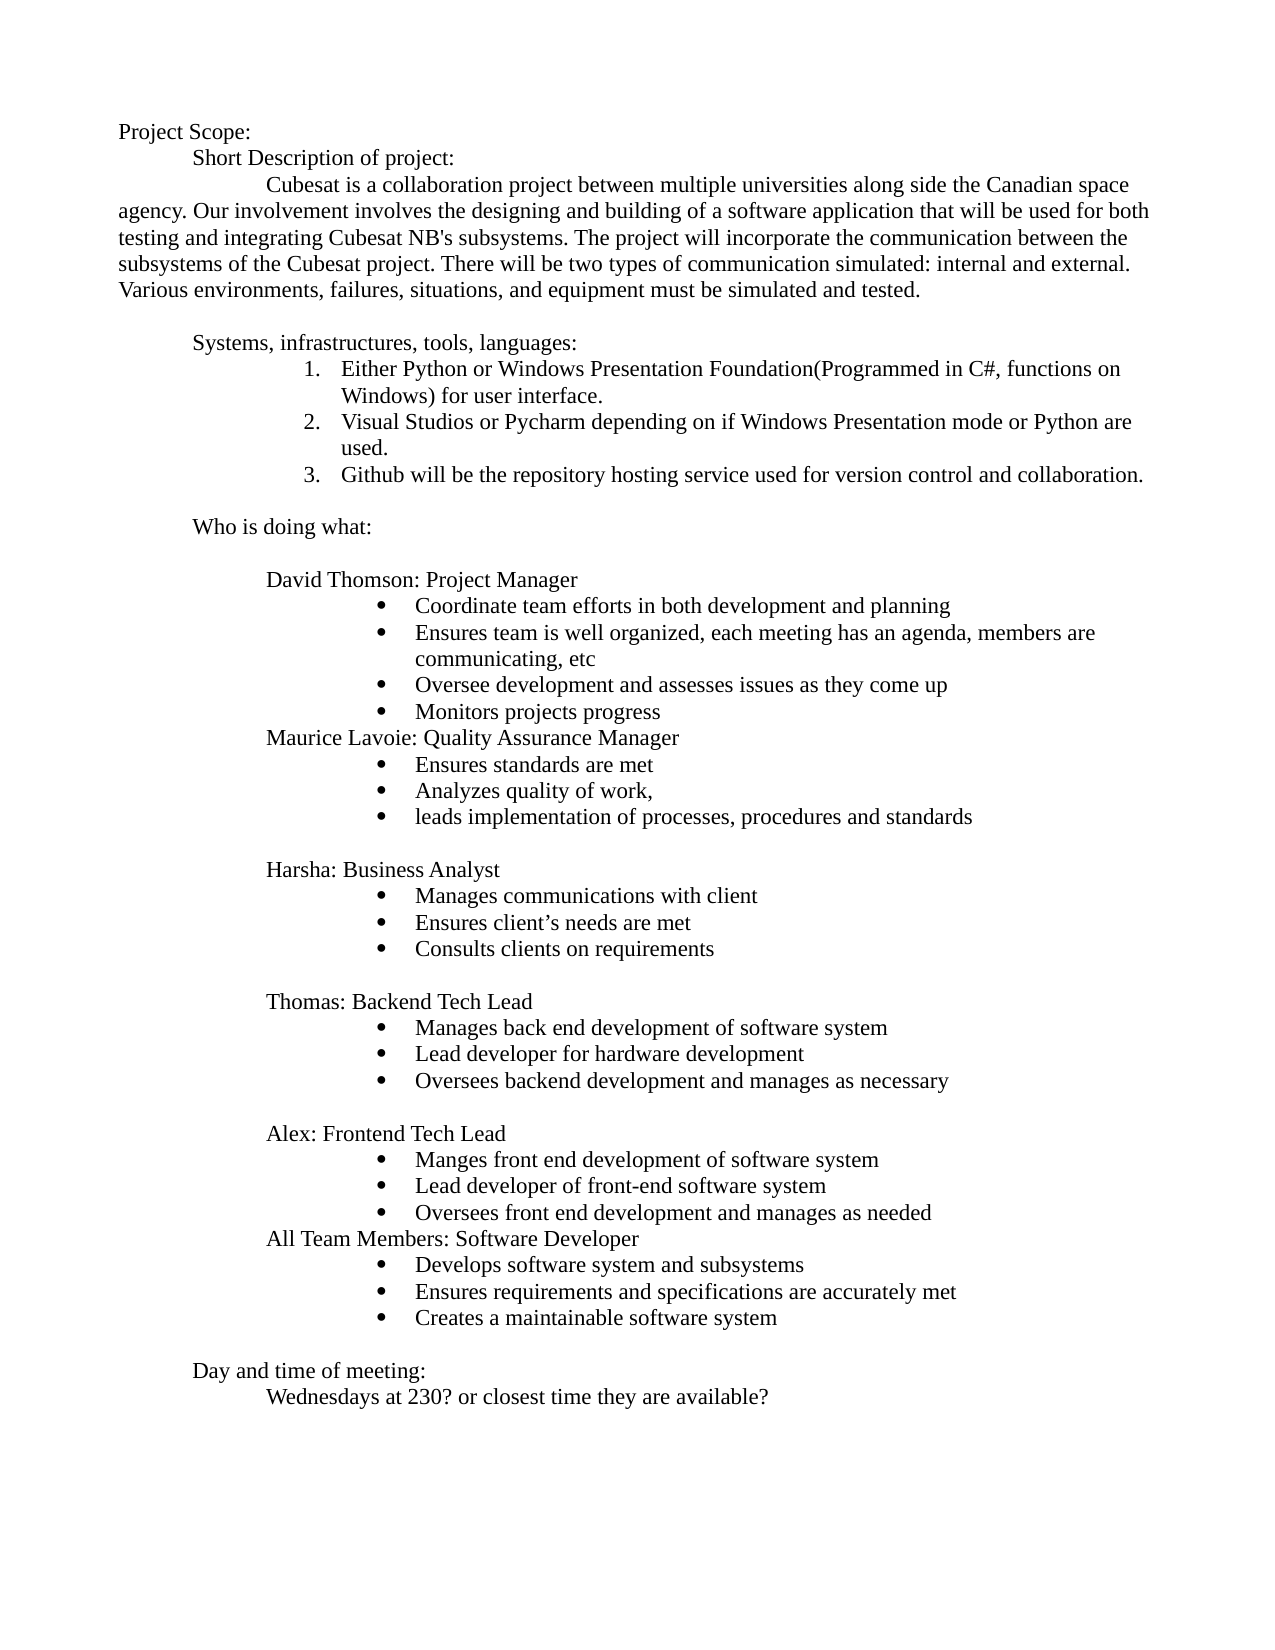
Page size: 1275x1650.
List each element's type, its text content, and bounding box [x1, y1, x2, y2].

list Github will be the repository hosting service used for version control and collaboration. [303, 461, 1157, 487]
text Harsha: Business Analyst [118, 856, 1157, 882]
text Thomas: Backend Tech Lead [118, 988, 1157, 1014]
list Creates a maintainable software system [377, 1304, 1157, 1330]
list Either Python or Windows Presentation Foundation(Programmed in C#, functions on Windows) for user interface. [303, 355, 1157, 408]
list leads implementation of processes, procedures and standards [377, 803, 1157, 830]
text Cubesat is a collaboration project between multiple universities along side the Canadian space agency. Our involvement involves the designing and building of a software application that will be used for both testing and integrating Cubesat NB's subsystems. The project will incorporate the communication between the subsystems of the Cubesat project. There will be two types of communication simulated: internal and external. Various environments, failures, situations, and equipment must be simulated and tested. [118, 171, 1157, 303]
list Visual Studios or Pycharm depending on if Windows Presentation mode or Python are used. [303, 408, 1157, 461]
list Lead developer of front-end software system [377, 1172, 1157, 1199]
list Ensures team is well organized, each meeting has an agenda, members are communicating, etc [377, 619, 1157, 672]
list Lead developer for hardware development [377, 1041, 1157, 1067]
list Oversees front end development and manages as needed [377, 1199, 1157, 1225]
text Project Scope: [118, 118, 1157, 144]
text Who is doing what: [118, 513, 1157, 540]
list Ensures client’s needs are met [377, 909, 1157, 935]
text Short Description of project: [118, 144, 1157, 171]
list Consults clients on requirements [377, 935, 1157, 961]
list Analyzes quality of work, [377, 777, 1157, 803]
list Manages communications with client [377, 882, 1157, 909]
text Wednesdays at 230? or closest time they are available? [118, 1383, 1157, 1409]
list Develops software system and subsystems [377, 1251, 1157, 1278]
text Day and time of meeting: [118, 1357, 1157, 1383]
text Alex: Frontend Tech Lead [118, 1119, 1157, 1146]
text David Thomson: Project Manager [118, 566, 1157, 592]
text Maurice Lavoie: Quality Assurance Manager [118, 724, 1157, 751]
list Manages back end development of software system [377, 1014, 1157, 1041]
list Ensures requirements and specifications are accurately met [377, 1278, 1157, 1304]
list Oversee development and assesses issues as they come up [377, 672, 1157, 698]
text Systems, infrastructures, tools, languages: [118, 329, 1157, 355]
list Manges front end development of software system [377, 1146, 1157, 1172]
list Oversees backend development and manages as necessary [377, 1067, 1157, 1093]
text All Team Members: Software Developer [118, 1225, 1157, 1251]
list Coordinate team efforts in both development and planning [377, 592, 1157, 619]
list Ensures standards are met [377, 751, 1157, 777]
list Monitors projects progress [377, 698, 1157, 724]
